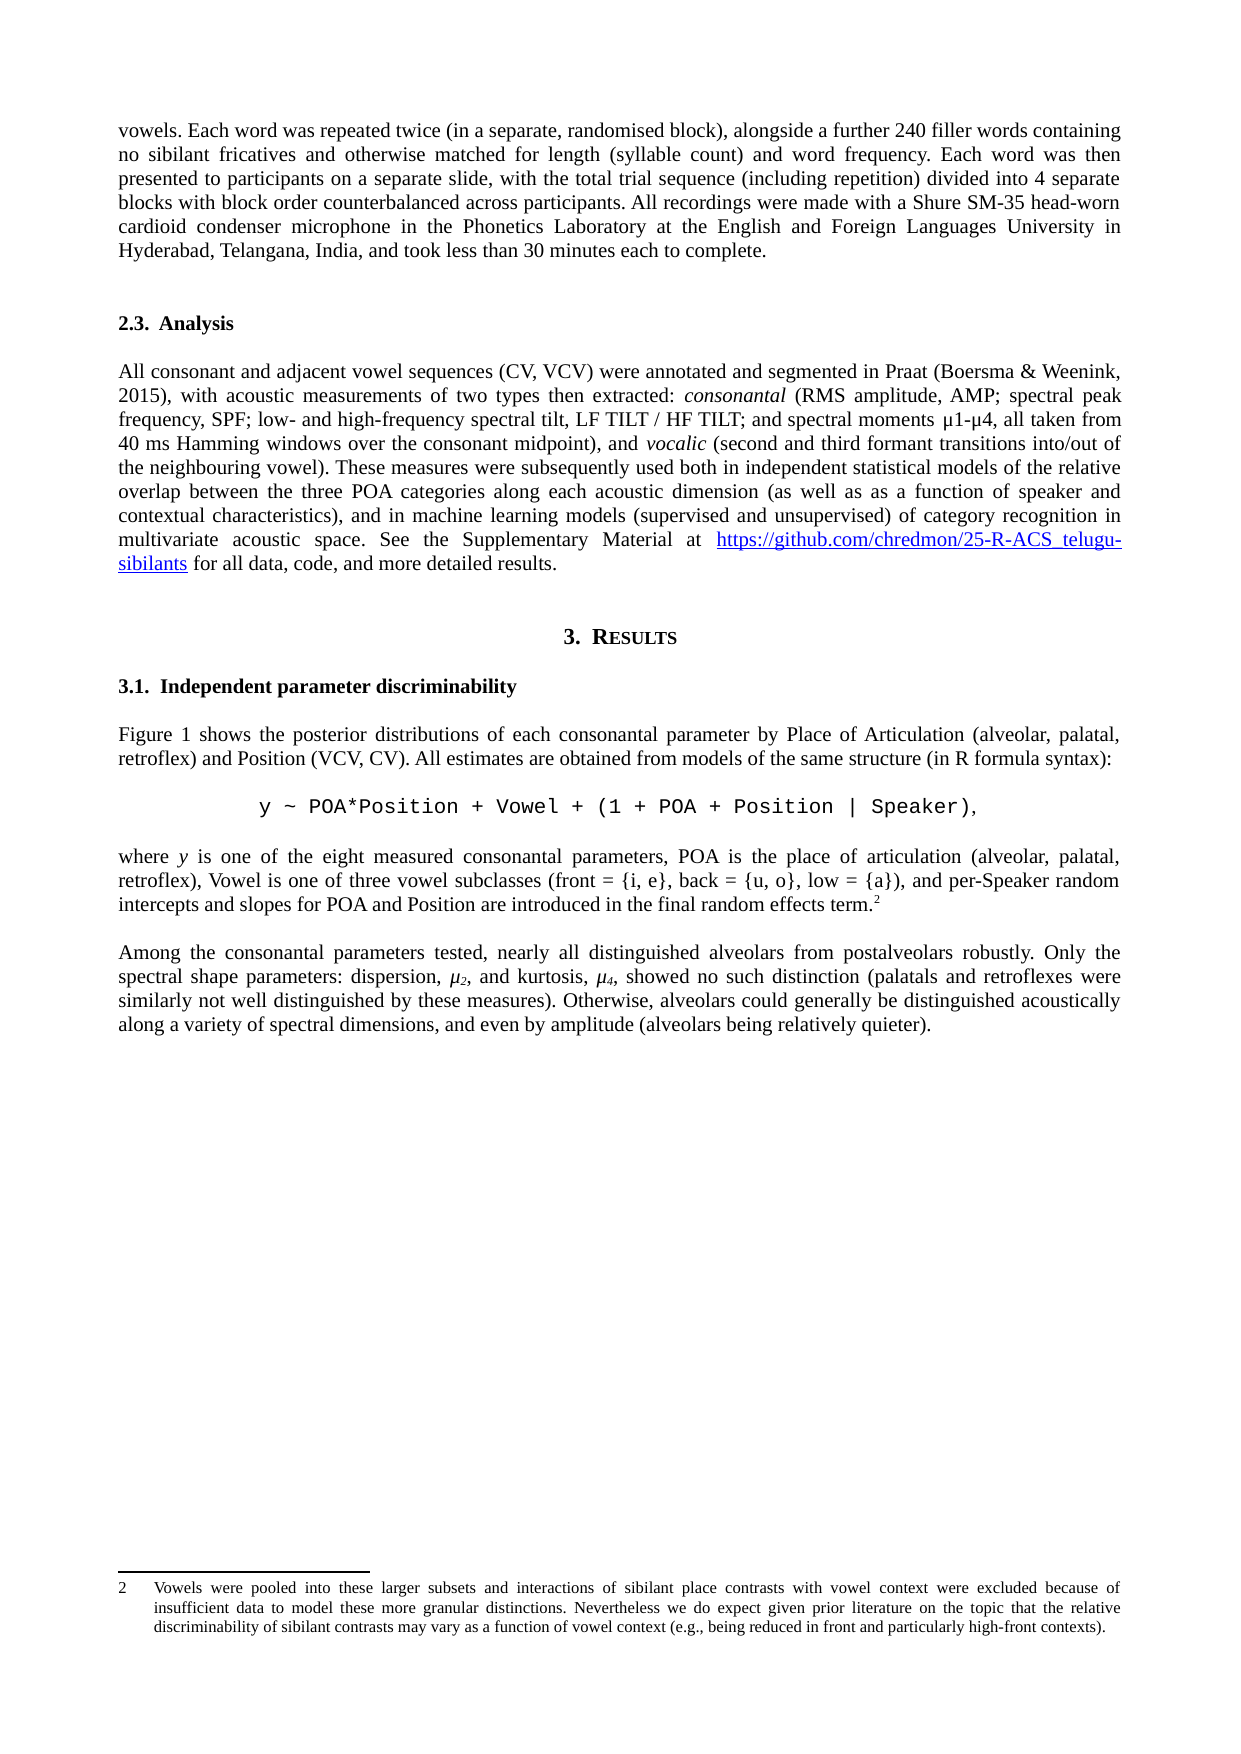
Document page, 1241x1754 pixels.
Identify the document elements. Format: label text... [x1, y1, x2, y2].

text 2.3. Analysis [118, 311, 1122, 335]
text vowels. Each word was repeated twice (in a separate, randomised block), alongside a further 240 filler words containing no sibilant fricatives and otherwise matched for length (syllable count) and word frequency. Each word was then presented to participants on a separate slide, with the total trial sequence (including repetition) divided into 4 separate blocks with block order counterbalanced across participants. All recordings were made with a Shure SM-35 head-worn cardioid condenser microphone in the Phonetics Laboratory at the English and Foreign Languages University in Hyderabad, Telangana, India, and took less than 30 minutes each to complete. [118, 118, 1122, 262]
text 3.1. Independent parameter discriminability [118, 674, 1122, 698]
text 3. Results [118, 623, 1122, 650]
text Among the consonantal parameters tested, nearly all distinguished alveolars from postalveolars robustly. Only the spectral shape parameters: dispersion, μ2, and kurtosis, μ4, showed no such distinction (palatals and retroflexes were similarly not well distinguished by these measures). Otherwise, alveolars could generally be distinguished acoustically along a variety of spectral dimensions, and even by amplitude (alveolars being relatively quieter). [118, 940, 1122, 1036]
text where y is one of the eight measured consonantal parameters, POA is the place of articulation (alveolar, palatal, retroflex), Vowel is one of three vowel subclasses (front = {i, e}, back = {u, o}, low = {a}), and per-Speaker random intercepts and slopes for POA and Position are introduced in the final random effects term. [118, 844, 1122, 916]
text Figure 1 shows the posterior distributions of each consonantal parameter by Place of Articulation (alveolar, palatal, retroflex) and Position (VCV, CV). All estimates are obtained from models of the same structure (in R formula syntax): [118, 722, 1122, 770]
text y ~ POA*Position + Vowel + (1 + POA + Position | Speaker), [118, 794, 1122, 820]
text All consonant and adjacent vowel sequences (CV, VCV) were annotated and segmented in Praat (Boersma & Weenink, 2015), with acoustic measurements of two types then extracted: consonantal (RMS amplitude, AMP; spectral peak frequency, SPF; low- and high-frequency spectral tilt, LF TILT / HF TILT; and spectral moments μ1-μ4, all taken from 40 ms Hamming windows over the consonant midpoint), and vocalic (second and third formant transitions into/out of the neighbouring vowel). These measures were subsequently used both in independent statistical models of the relative overlap between the three POA categories along each acoustic dimension (as well as as a function of speaker and contextual characteristics), and in machine learning models (supervised and unsupervised) of category recognition in multivariate acoustic space. See the Supplementary Material at https://github.com/chredmon/25-R-ACS_telugu-sibilants for all data, code, and more detailed results. [118, 359, 1122, 575]
text Vowels were pooled into these larger subsets and interactions of sibilant place contrasts with vowel context were excluded because of insufficient data to model these more granular distinctions. Nevertheless we do expect given prior literature on the topic that the relative discriminability of sibilant contrasts may vary as a function of vowel context (e.g., being reduced in front and particularly high-front contexts). [118, 1578, 1122, 1636]
